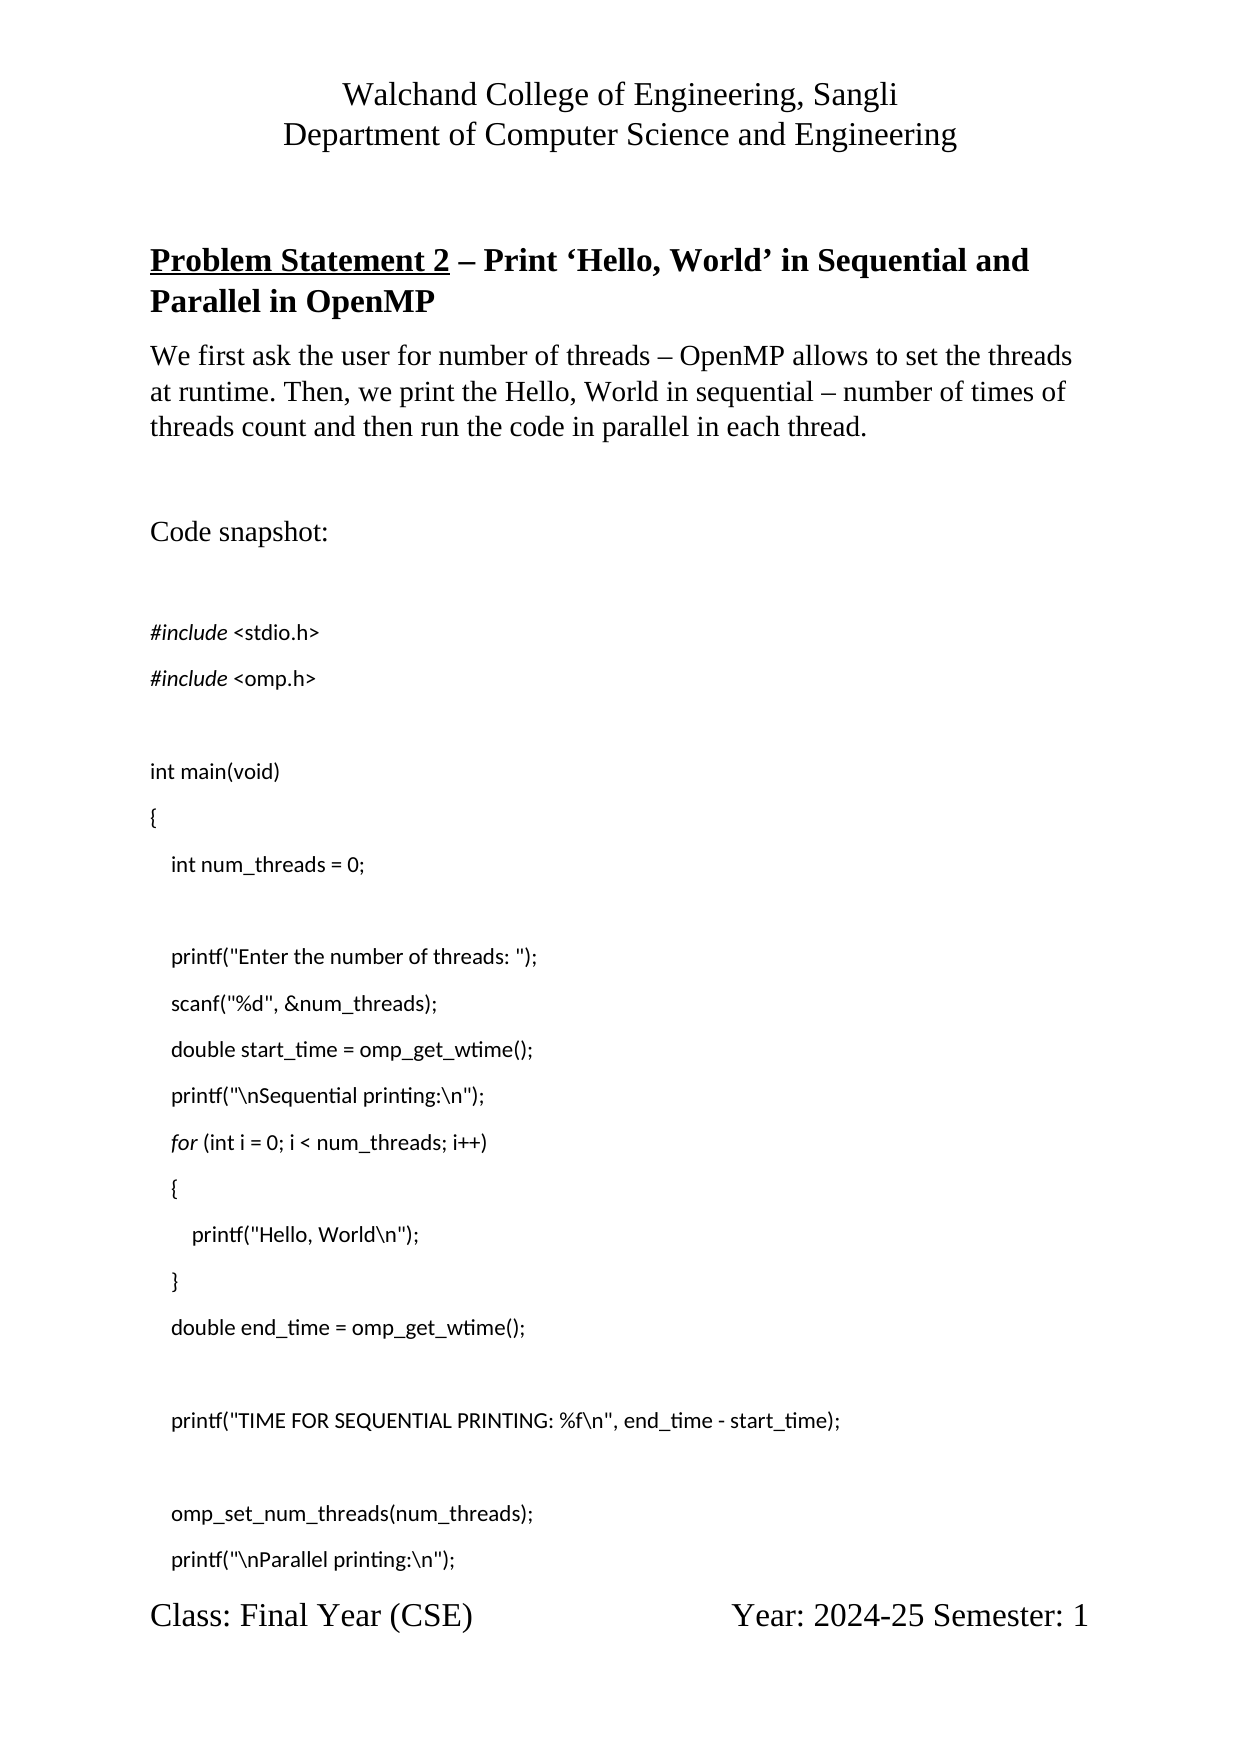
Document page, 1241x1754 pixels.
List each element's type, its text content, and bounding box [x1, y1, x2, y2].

text printf("Enter the number of threads: "); [150, 942, 1090, 971]
text for (int i = 0; i < num_threads; i++) [150, 1128, 1090, 1156]
text #include <stdio.h> [150, 618, 1090, 646]
text { [150, 803, 1090, 831]
text double end_time = omp_get_wtime(); [150, 1313, 1090, 1341]
text printf("Hello, World\n"); [150, 1221, 1090, 1249]
text { [150, 1174, 1090, 1202]
text We first ask the user for number of threads – OpenMP allows to set the threads at runtime. Then, we print the Hello, World in sequential – number of times of threads count and then run the code in parallel in each thread. [150, 338, 1090, 443]
text omp_set_num_threads(num_threads); [150, 1499, 1090, 1527]
text printf("\nParallel printing:\n"); [150, 1545, 1090, 1573]
text int num_threads = 0; [150, 850, 1090, 878]
text Problem Statement 2 – Print ‘Hello, World’ in Sequential and Parallel in OpenMP [150, 200, 1090, 319]
text int main(void) [150, 757, 1090, 785]
text } [150, 1267, 1090, 1295]
text printf("\nSequential printing:\n"); [150, 1082, 1090, 1109]
text #include <omp.h> [150, 664, 1090, 692]
text scanf("%d", &num_threads); [150, 989, 1090, 1017]
text double start_time = omp_get_wtime(); [150, 1035, 1090, 1063]
text Code snapshot: [150, 514, 1090, 547]
text printf("TIME FOR SEQUENTIAL PRINTING: %f\n", end_time - start_time); [150, 1406, 1090, 1434]
